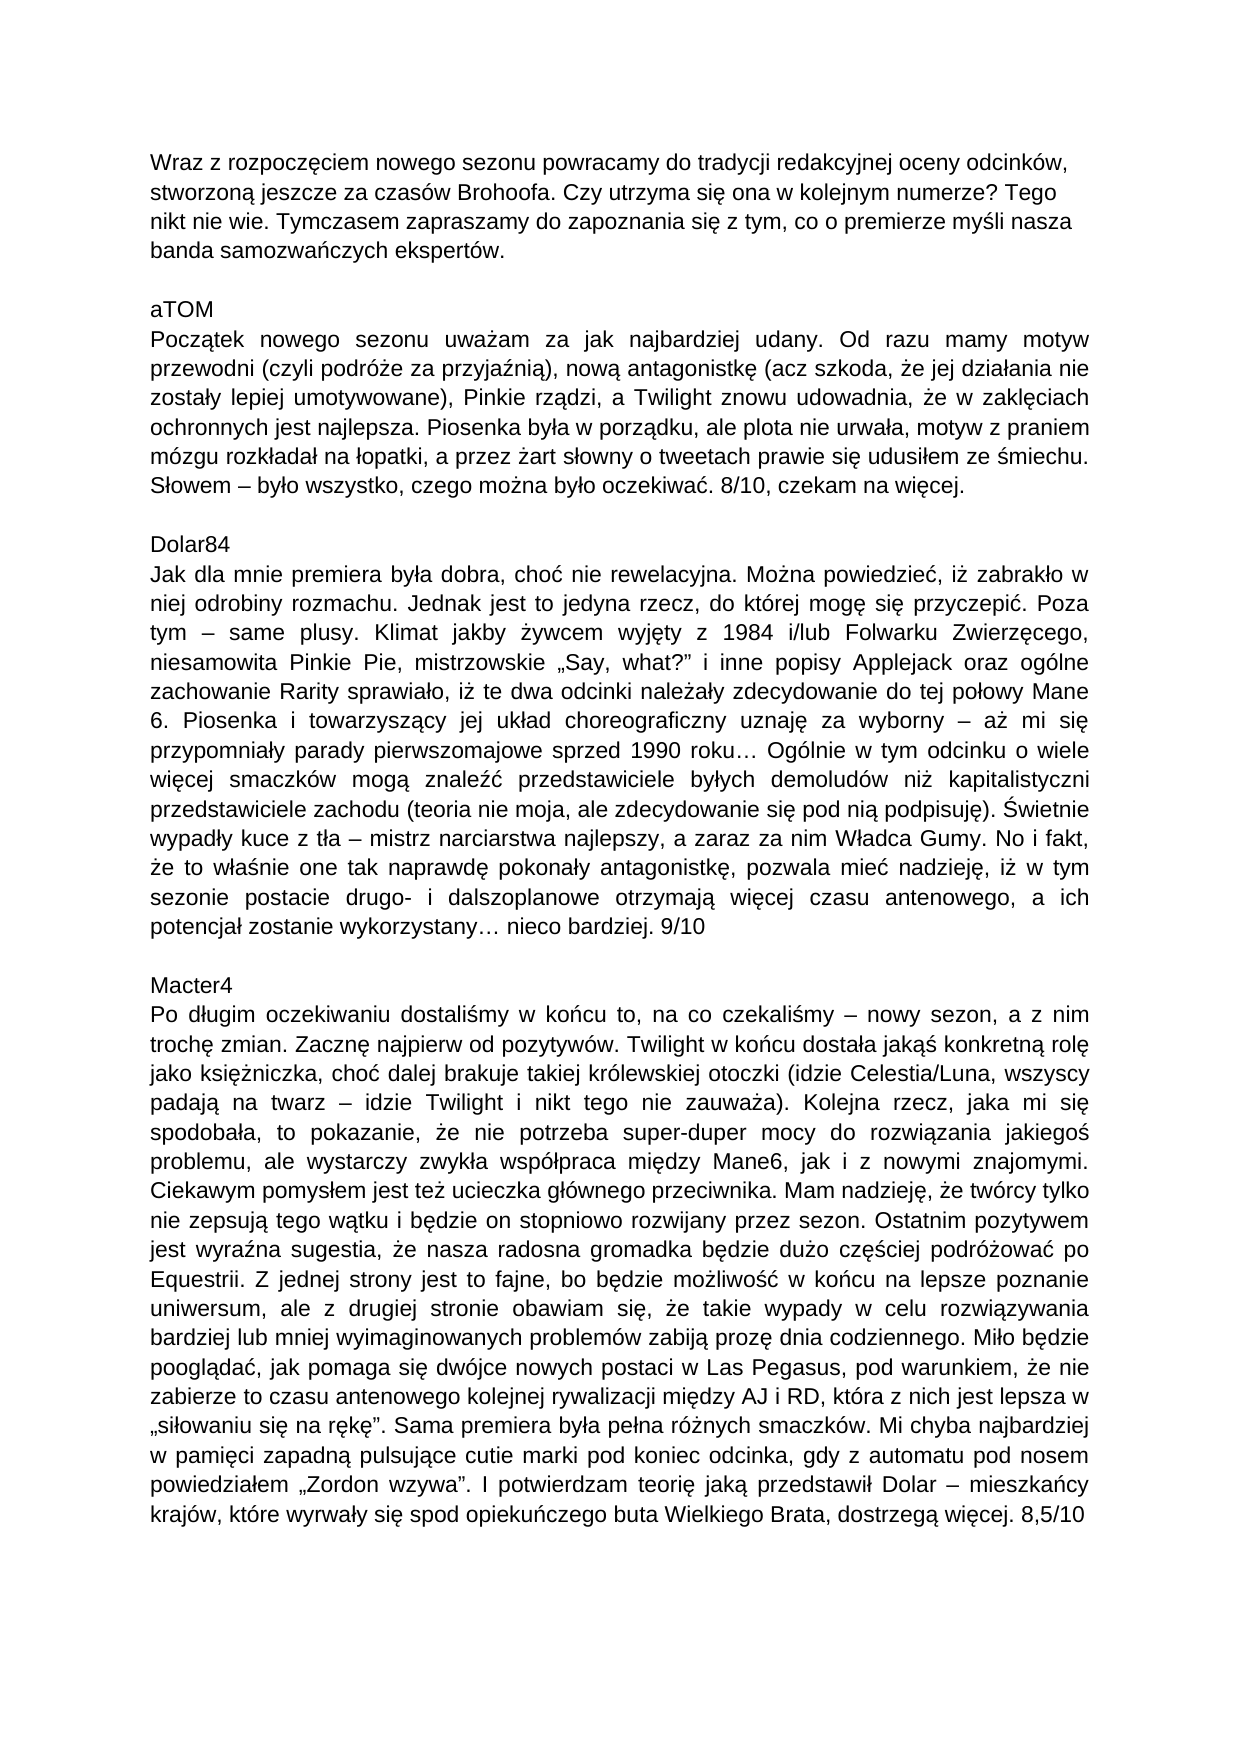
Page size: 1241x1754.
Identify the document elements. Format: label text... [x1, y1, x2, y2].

text aTOM [150, 297, 1090, 322]
text Wraz z rozpoczęciem nowego sezonu powracamy do tradycji redakcyjnej oceny odcinków, stworzoną jeszcze za czasów Brohoofa. Czy utrzyma się ona w kolejnym numerze? Tego nikt nie wie. Tymczasem zapraszamy do zapoznania się z tym, co o premierze myśli nasza banda samozwańczych ekspertów. [150, 150, 1090, 264]
text Dolar84 [150, 532, 1090, 557]
text Macter4 [150, 972, 1090, 998]
text Po długim oczekiwaniu dostaliśmy w końcu to, na co czekaliśmy – nowy sezon, a z nim trochę zmian. Zacznę najpierw od pozytywów. Twilight w końcu dostała jakąś konkretną rolę jako księżniczka, choć dalej brakuje takiej królewskiej otoczki (idzie Celestia/Luna, wszyscy padają na twarz – idzie Twilight i nikt tego nie zauważa). Kolejna rzecz, jaka mi się spodobała, to pokazanie, że nie potrzeba super-duper mocy do rozwiązania jakiegoś problemu, ale wystarczy zwykła współpraca między Mane6, jak i z nowymi znajomymi. Ciekawym pomysłem jest też ucieczka głównego przeciwnika. Mam nadzieję, że twórcy tylko nie zepsują tego wątku i będzie on stopniowo rozwijany przez sezon. Ostatnim pozytywem jest wyraźna sugestia, że nasza radosna gromadka będzie dużo częściej podróżować po Equestrii. Z jednej strony jest to fajne, bo będzie możliwość w końcu na lepsze poznanie uniwersum, ale z drugiej stronie obawiam się, że takie wypady w celu rozwiązywania bardziej lub mniej wyimaginowanych problemów zabiją prozę dnia codziennego. Miło będzie pooglądać, jak pomaga się dwójce nowych postaci w Las Pegasus, pod warunkiem, że nie zabierze to czasu antenowego kolejnej rywalizacji między AJ i RD, która z nich jest lepsza w „siłowaniu się na rękę”. Sama premiera była pełna różnych smaczków. Mi chyba najbardziej w pamięci zapadną pulsujące cutie marki pod koniec odcinka, gdy z automatu pod nosem powiedziałem „Zordon wzywa”. I potwierdzam teorię jaką przedstawił Dolar – mieszkańcy krajów, które wyrwały się spod opiekuńczego buta Wielkiego Brata, dostrzegą więcej. 8,5/10 [150, 1002, 1090, 1527]
text Początek nowego sezonu uważam za jak najbardziej udany. Od razu mamy motyw przewodni (czyli podróże za przyjaźnią), nową antagonistkę (acz szkoda, że jej działania nie zostały lepiej umotywowane), Pinkie rządzi, a Twilight znowu udowadnia, że w zaklęciach ochronnych jest najlepsza. Piosenka była w porządku, ale plota nie urwała, motyw z praniem mózgu rozkładał na łopatki, a przez żart słowny o tweetach prawie się udusiłem ze śmiechu. Słowem – było wszystko, czego można było oczekiwać. 8/10, czekam na więcej. [150, 326, 1090, 499]
text Jak dla mnie premiera była dobra, choć nie rewelacyjna. Można powiedzieć, iż zabrakło w niej odrobiny rozmachu. Jednak jest to jedyna rzecz, do której mogę się przyczepić. Poza tym – same plusy. Klimat jakby żywcem wyjęty z 1984 i/lub Folwarku Zwierzęcego, niesamowita Pinkie Pie, mistrzowskie „Say, what?” i inne popisy Applejack oraz ogólne zachowanie Rarity sprawiało, iż te dwa odcinki należały zdecydowanie do tej połowy Mane 6. Piosenka i towarzyszący jej układ choreograficzny uznaję za wyborny – aż mi się przypomniały parady pierwszomajowe sprzed 1990 roku… Ogólnie w tym odcinku o wiele więcej smaczków mogą znaleźć przedstawiciele byłych demoludów niż kapitalistyczni przedstawiciele zachodu (teoria nie moja, ale zdecydowanie się pod nią podpisuję). Świetnie wypadły kuce z tła – mistrz narciarstwa najlepszy, a zaraz za nim Władca Gumy. No i fakt, że to właśnie one tak naprawdę pokonały antagonistkę, pozwala mieć nadzieję, iż w tym sezonie postacie drugo- i dalszoplanowe otrzymają więcej czasu antenowego, a ich potencjał zostanie wykorzystany… nieco bardziej. 9/10 [150, 561, 1090, 939]
